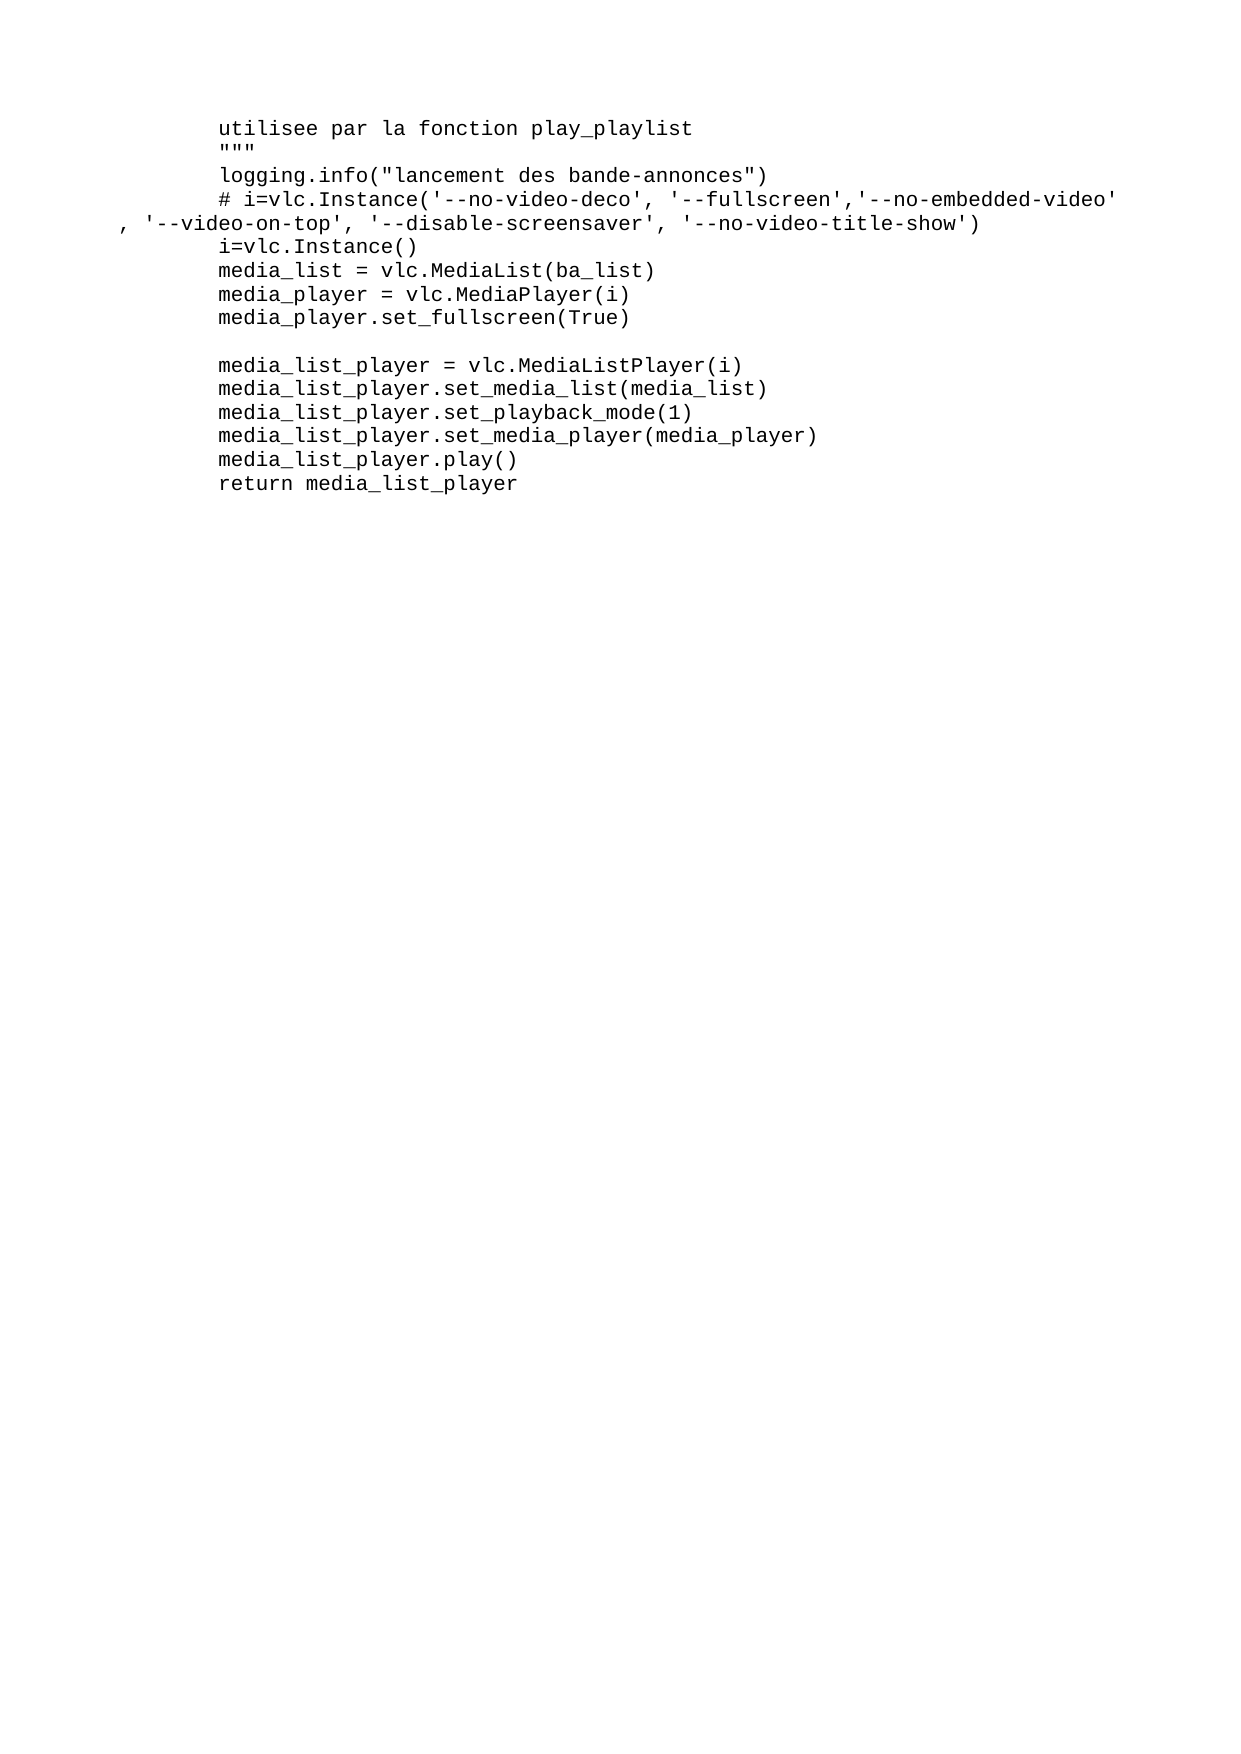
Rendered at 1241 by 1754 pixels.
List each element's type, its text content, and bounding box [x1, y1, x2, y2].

text media_list_player.set_media_player(media_player) [118, 426, 1122, 449]
text media_player = vlc.MediaPlayer(i) [118, 284, 1122, 307]
text media_list_player.set_media_list(media_list) [118, 378, 1122, 402]
text media_list = vlc.MediaList(ba_list) [118, 260, 1122, 284]
text # i=vlc.Instance('--no-video-deco', '--fullscreen','--no-embedded-video' , '--video-on-top', '--disable-screensaver', '--no-video-title-show') [118, 189, 1122, 236]
text media_list_player.set_playback_mode(1) [118, 402, 1122, 426]
text i=vlc.Instance() [118, 236, 1122, 260]
text logging.info("lancement des bande-annonces") [118, 165, 1122, 189]
text """ [118, 142, 1122, 165]
text return media_list_player [118, 473, 1122, 496]
text media_list_player = vlc.MediaListPlayer(i) [118, 354, 1122, 378]
text utilisee par la fonction play_playlist [118, 118, 1122, 142]
text media_player.set_fullscreen(True) [118, 307, 1122, 331]
text media_list_player.play() [118, 449, 1122, 473]
